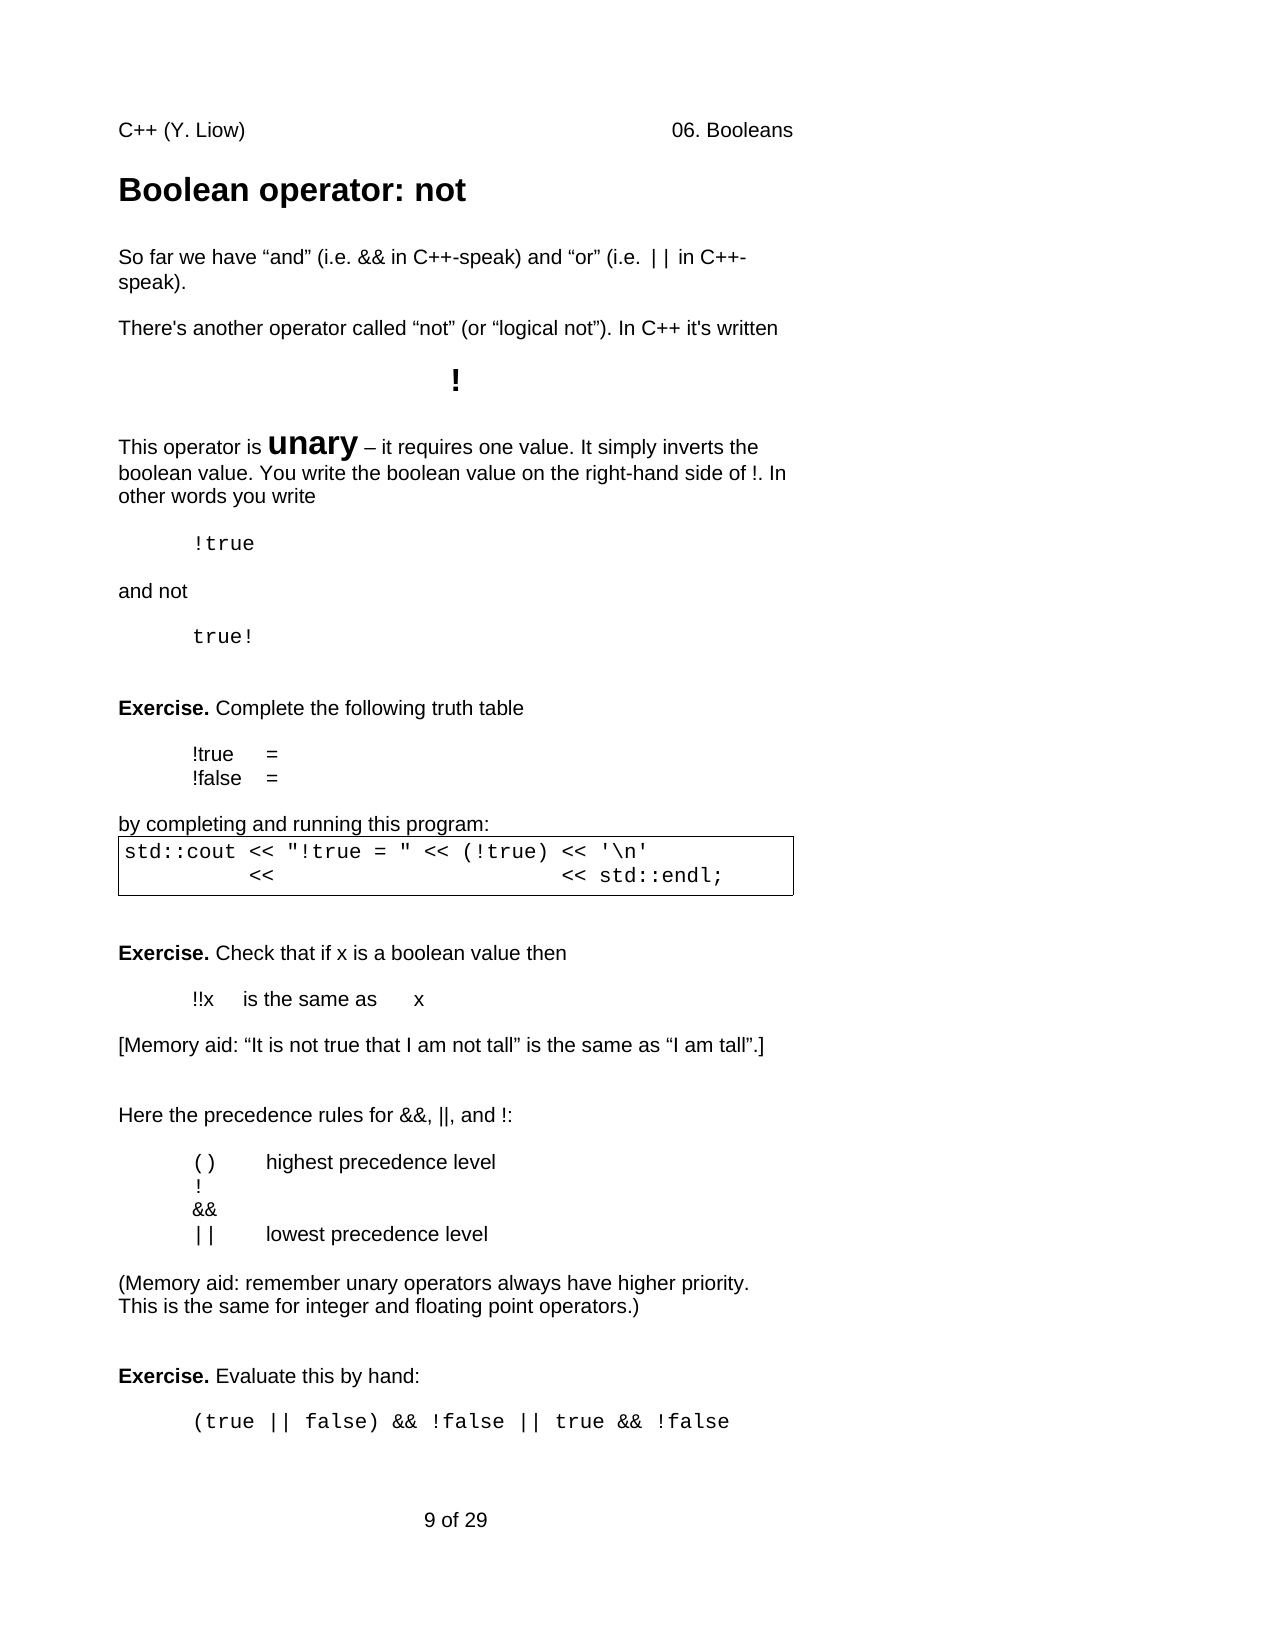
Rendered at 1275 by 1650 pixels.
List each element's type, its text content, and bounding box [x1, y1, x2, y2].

text !true [118, 531, 793, 557]
text Exercise. Evaluate this by hand: [118, 1364, 793, 1387]
text and not [118, 580, 793, 603]
text by completing and running this program: [118, 812, 793, 836]
text !!x is the same as x [118, 988, 793, 1011]
text ! [118, 363, 793, 401]
text true! [118, 626, 793, 650]
text There's another operator called “not” (or “logical not”). In C++ it's written [118, 317, 793, 340]
text (Memory aid: remember unary operators always have higher priority. This is the same for integer and floating point operators.) [118, 1271, 793, 1318]
text Boolean operator: not [118, 171, 793, 208]
text So far we have “and” (i.e. && in C++-speak) and “or” (i.e. || in C++-speak). [118, 245, 793, 294]
text [Memory aid: “It is not true that I am not tall” is the same as “I am tall”.] [118, 1034, 793, 1057]
text !true = [118, 743, 793, 766]
table_header std::cout << "!true = " << (!true) << '\n' << << std::endl; [119, 837, 793, 894]
text !false = [118, 766, 793, 789]
text || lowest precedence level [118, 1223, 793, 1248]
text Exercise. Check that if x is a boolean value then [118, 941, 793, 964]
text ! [118, 1176, 793, 1199]
text This operator is unary – it requires one value. It simply inverts the boolean value. You write the boolean value on the right-hand side of !. In other words you write [118, 424, 793, 508]
text && [118, 1199, 793, 1223]
text (true || false) && !false || true && !false [118, 1411, 793, 1434]
text Exercise. Complete the following truth table [118, 696, 793, 719]
text () highest precedence level [118, 1151, 793, 1176]
text Here the precedence rules for &&, ||, and !: [118, 1104, 793, 1127]
